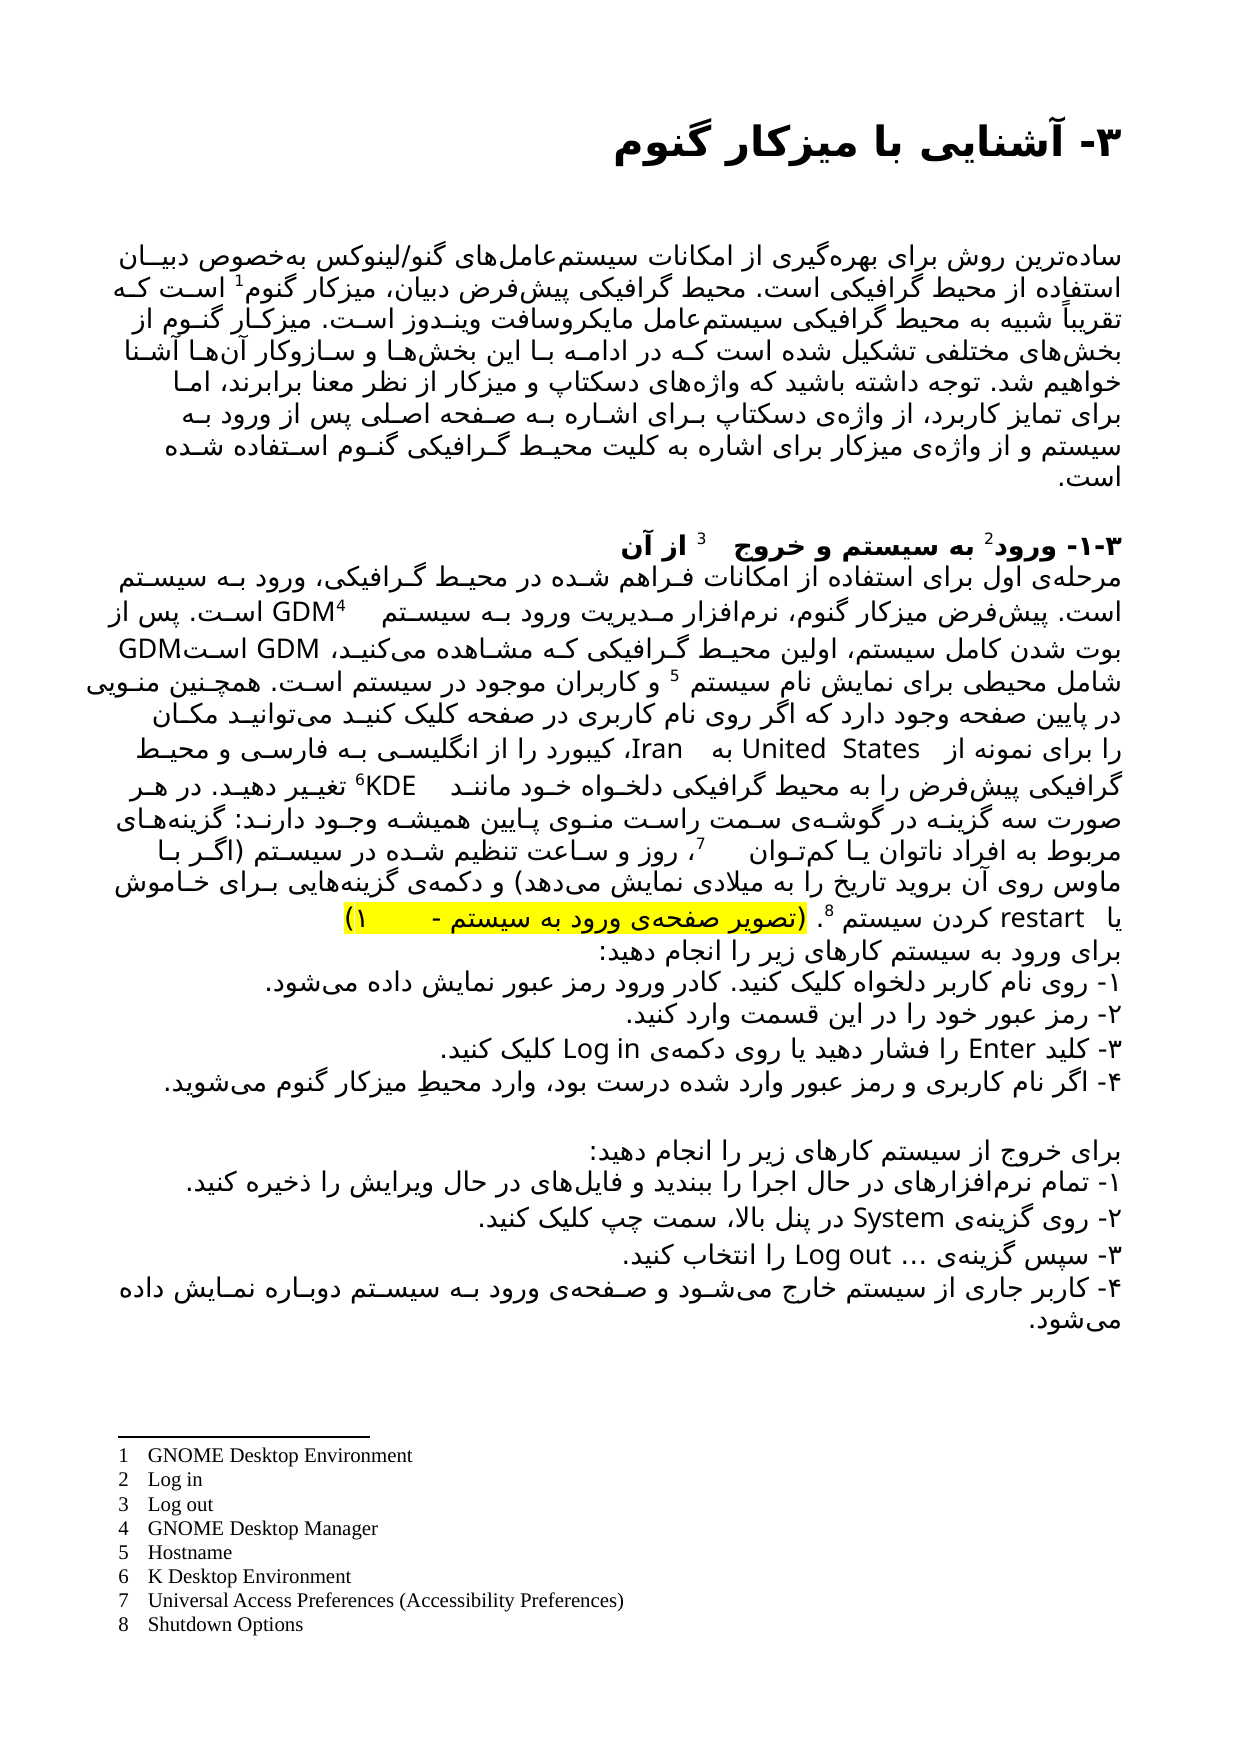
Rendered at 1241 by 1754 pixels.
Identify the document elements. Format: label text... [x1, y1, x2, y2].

text ساده‌ترین روش برای بهره‌گیری از امکانات سیستم‌عامل‌های گنو/لینوکس به‌خصوص دبیان استفاده از محیط گرافیکی است. محیط گرافیکی پیش‌فرض دبیان، میزکار گنوم است که تقریباً شبیه به محیط گرافیکی سیستم‌عامل مایکروسافت ویندوز است. میزکار گنوم از بخش‌های مختلفی تشکیل شده است که در ادامه با این بخش‌ها و سازوکار آن‌ها آشنا خواهیم شد. توجه داشته باشید که واژه‌های دسکتاپ و میزکار از نظر معنا برابرند، اما برای تمایز کاربرد، از واژه‌ی دسکتاپ برای اشاره به صفحه اصلی پس از ورود به سیستم و از واژه‌ی میزکار برای اشاره به کلیت محیط گرافیکی گنوم استفاده شده است. [118, 240, 1122, 493]
text ۲- رمز عبور خود را در این قسمت وارد کنید. [118, 998, 1122, 1030]
text GNOME Desktop Manager [118, 1516, 1122, 1539]
text GNOME Desktop Environment [118, 1443, 1122, 1467]
text مرحله‌ی اول برای استفاده از امکانات فراهم شده در محیط گرافیکی، ورود به سیستم است. پیش‌فرض میزکار گنوم، نرم‌افزار مدیریت ورود به سیستم GDM است. پس از بوت شدن کامل سیستم، اولین محیط گرافیکی که مشاهده می‌کنید، GDM است. GDM شامل محیطی برای نمایش نام سیستم و کاربران موجود در سیستم است. همچنین منویی در پایین صفحه وجود دارد که اگر روی نام کاربری در صفحه کلیک کنید می‌توانید مکان را برای نمونه از United States به Iran، کیبورد را از انگلیسی به فارسی و محیط گرافیکی پیش‌فرض را به محیط گرافیکی دلخواه خود مانند KDE تغییر دهید. در هر صورت سه گزینه در گوشه‌ی سمت راست منوی پایین همیشه وجود دارند: گزینه‌های مربوط به افراد ناتوان یا کم‌توان، روز و ساعت تنظیم شده در سیستم (اگر با ماوس روی آن بروید تاریخ را به میلادی نمایش می‌دهد) و دکمه‌ی گزینه‌هایی برای خاموش یا restart کردن سیستم. (تصویر صفحه‌ی ورود به سیستم - ۱) [118, 561, 1122, 935]
text ۴- اگر نام کاربری و رمز عبور وارد شده درست بود، وارد محیطِ میزکار گنوم می‌شوید. [118, 1067, 1122, 1098]
text ۲- روی گزینه‌ی System در پنل بالا، سمت چپ کلیک کنید. [118, 1198, 1122, 1235]
text K Desktop Environment [118, 1564, 1122, 1588]
text ۴- کاربر جاری از سیستم خارج می‌شود و صفحه‌ی ورود به سیستم دوباره نمایش داده می‌شود. [118, 1272, 1122, 1335]
text ۳- آشنایی با میزکار گنوم [118, 118, 1122, 167]
text ۳- کلید Enter را فشار دهید یا روی دکمه‌ی Log in کلیک کنید. [118, 1030, 1122, 1067]
text ۳- سپس گزینه‌ی … Log out را انتخاب کنید. [118, 1235, 1122, 1272]
text برای خروج از سیستم کارهای زیر را انجام دهید: [118, 1135, 1122, 1167]
text ۱- تمام نرم‌افزارهای در حال اجرا را ببندید و فایل‌های در حال ویرایش را ذخیره کنید. [118, 1167, 1122, 1198]
text ۱- روی نام کاربر دلخواه کلیک کنید. کادر ورود رمز عبور نمایش داده می‌شود. [118, 967, 1122, 998]
text Hostname [118, 1539, 1122, 1564]
text برای ورود به سیستم کارهای زیر را انجام دهید: [118, 935, 1122, 967]
text Log out [118, 1491, 1122, 1516]
text ۱-۳- ورود به سیستم و خروج از آن [118, 530, 1122, 561]
text Shutdown Options [118, 1612, 1122, 1636]
text Universal Access Preferences (Accessibility Preferences) [118, 1588, 1122, 1612]
text Log in [118, 1467, 1122, 1491]
